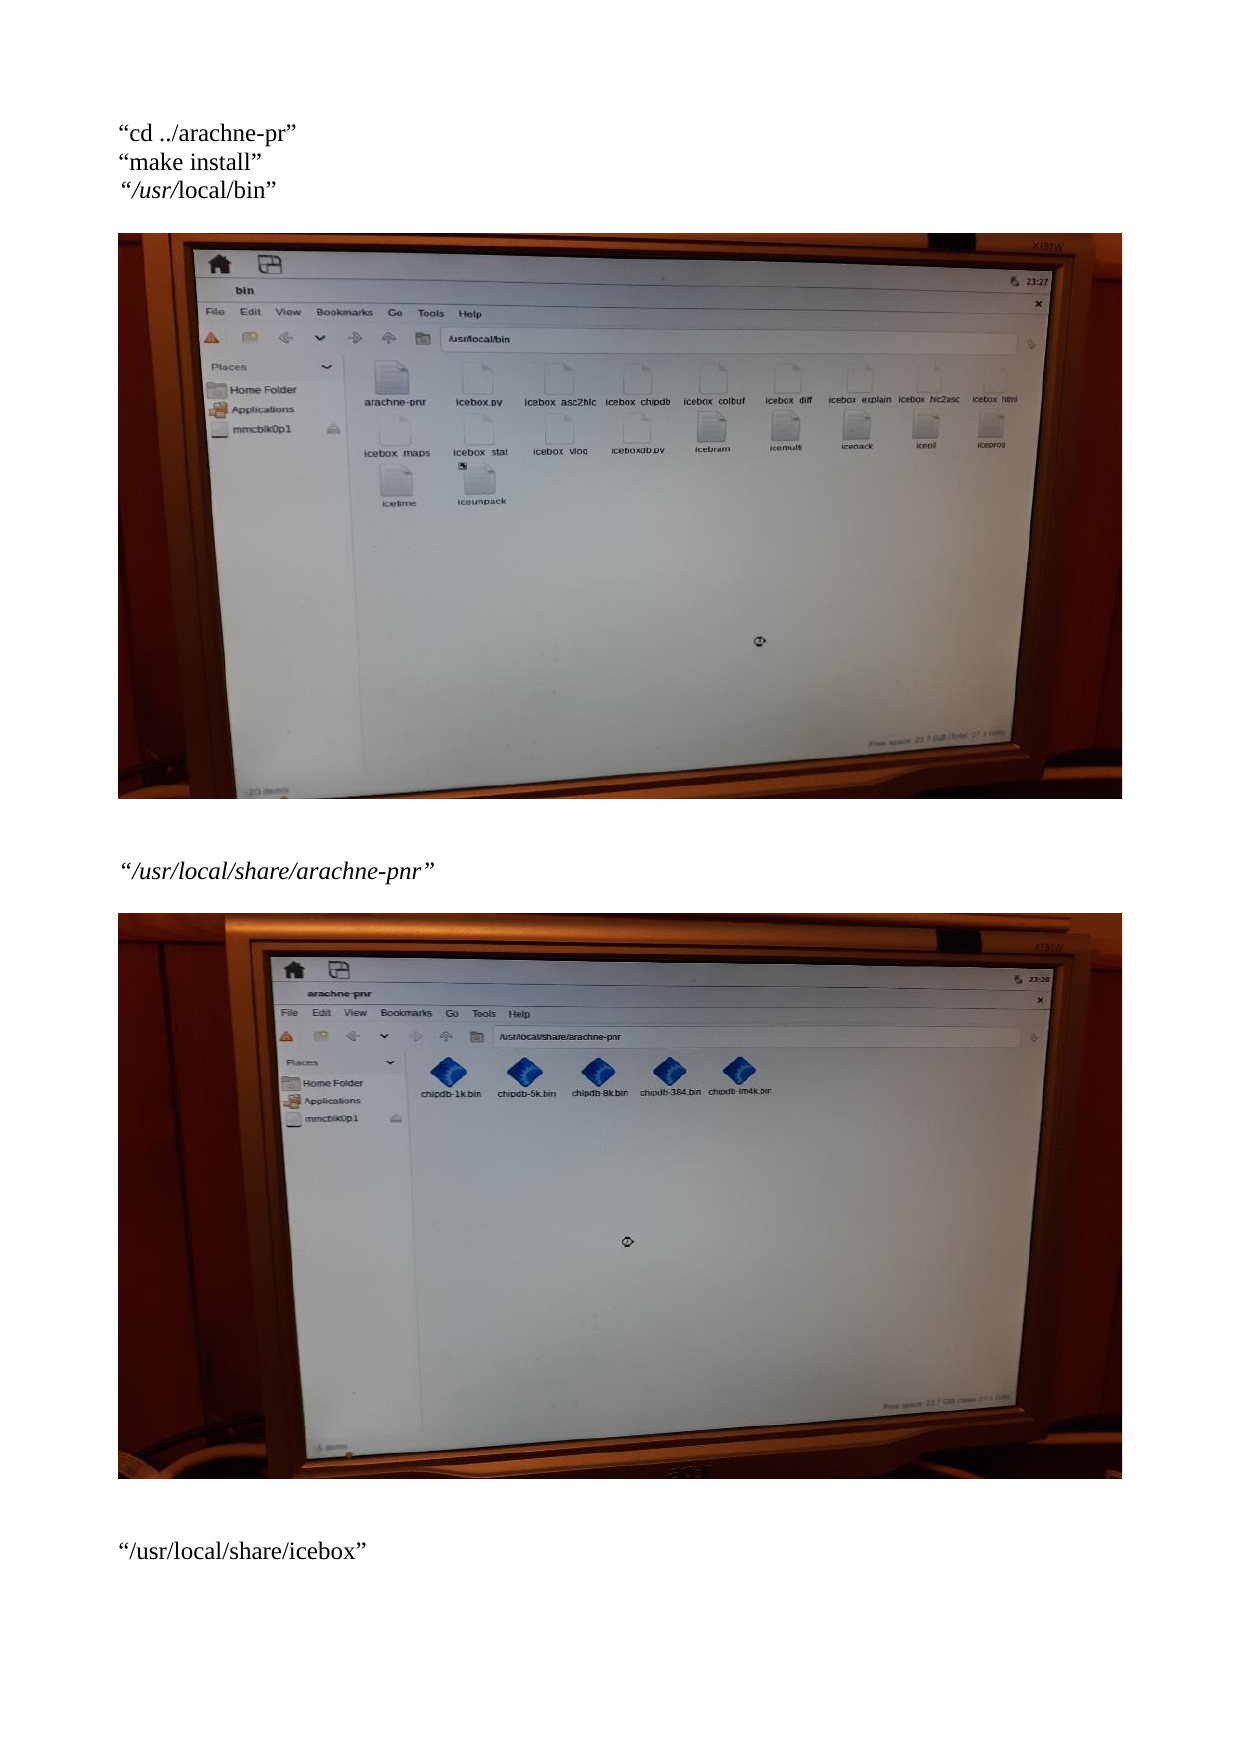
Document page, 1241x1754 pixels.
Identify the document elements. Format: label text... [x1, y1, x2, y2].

text “/usr/local/share/icebox” [118, 1536, 1122, 1564]
picture [118, 233, 1123, 799]
text “/usr/local/share/arachne-pnr” [118, 856, 1122, 884]
text “make install” [118, 147, 1122, 176]
picture [118, 913, 1123, 1479]
text “/usr/local/bin” [118, 176, 1122, 204]
text “cd ../arachne-pr” [118, 118, 1122, 147]
